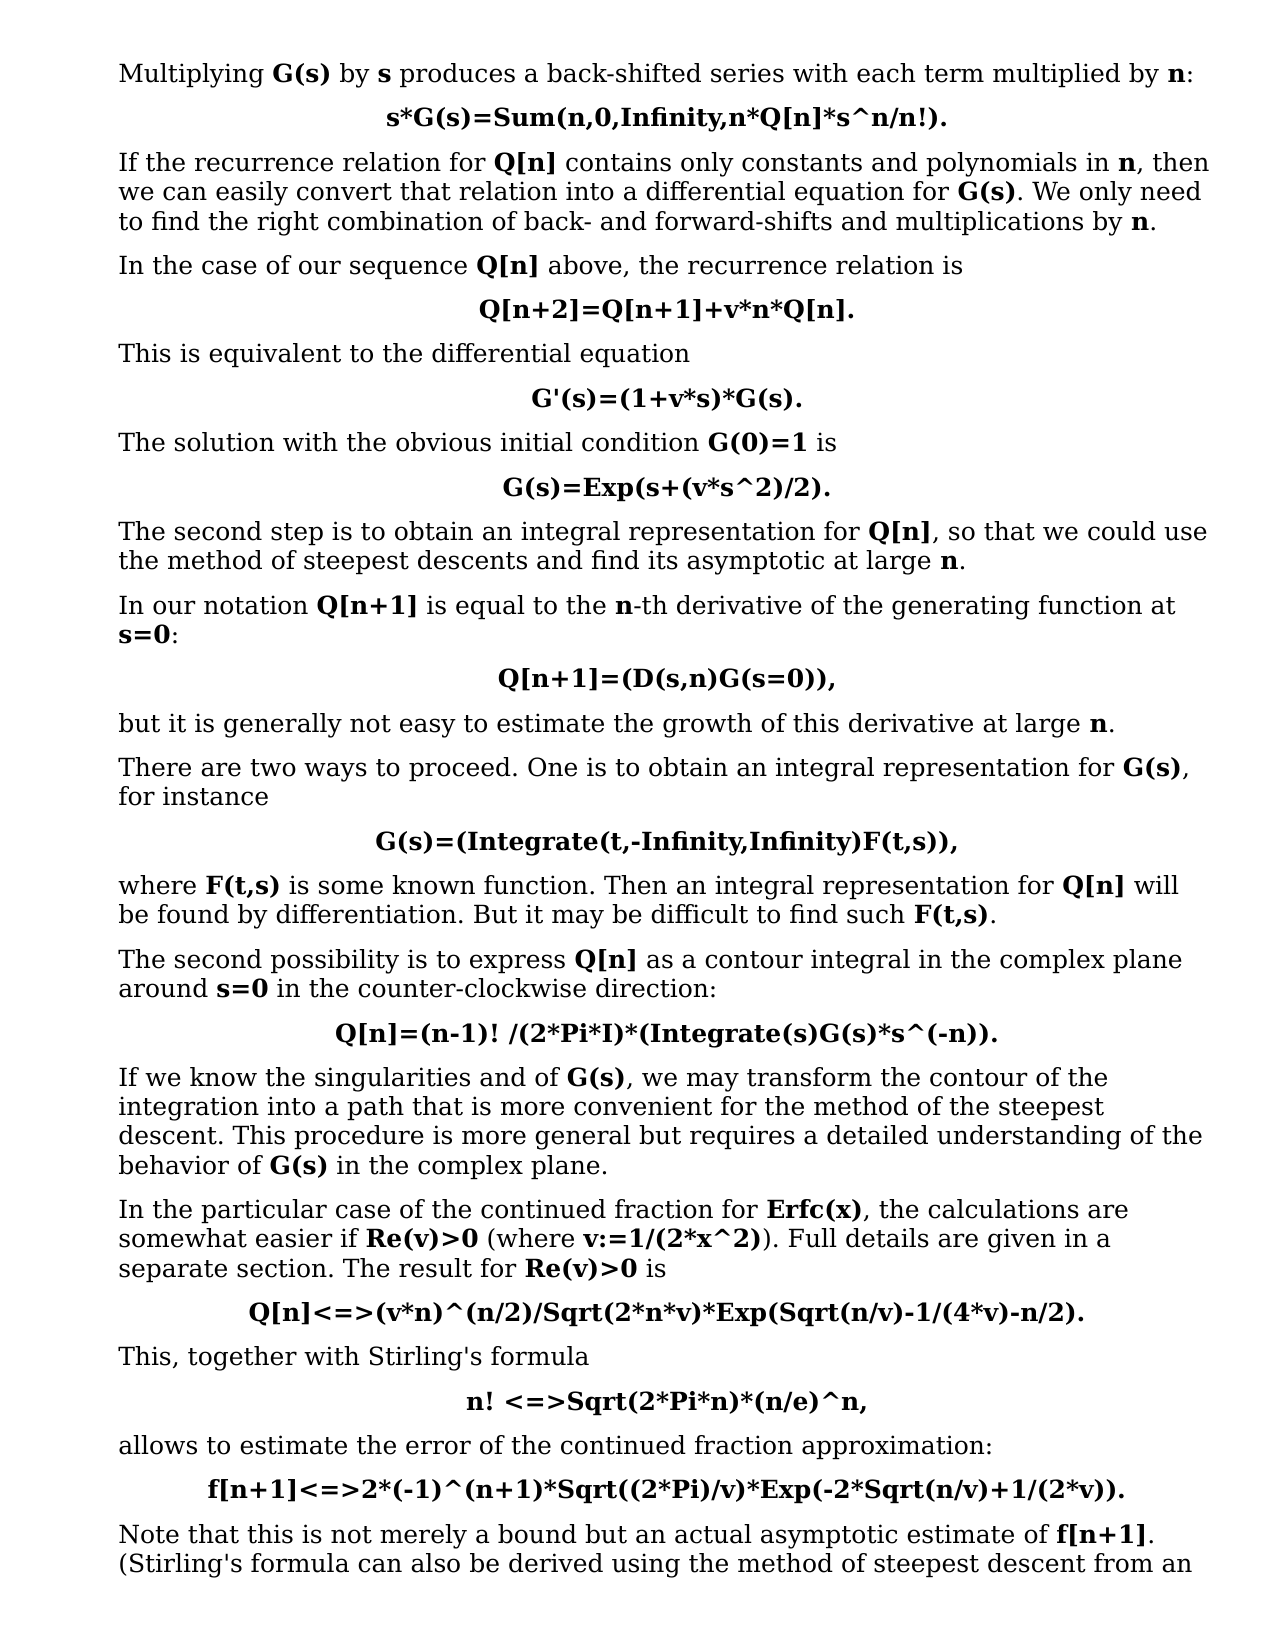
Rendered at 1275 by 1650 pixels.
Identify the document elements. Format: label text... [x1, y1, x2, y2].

text This is equivalent to the differential equation [118, 340, 1216, 369]
text This, together with Stirling's formula [118, 1343, 1216, 1372]
text f[n+1]<=>2*(-1)^(n+1)*Sqrt((2*Pi)/v)*Exp(-2*Sqrt(n/v)+1/(2*v)). [118, 1475, 1216, 1505]
text The second step is to obtain an integral representation for Q[n], so that we could use the method of steepest descents and find its asymptotic at large n. [118, 517, 1216, 576]
text The solution with the obvious initial condition G(0)=1 is [118, 428, 1216, 458]
text s*G(s)=Sum(n,0,Infinity,n*Q[n]*s^n/n!). [118, 103, 1216, 133]
text G(s)=(Integrate(t,-Infinity,Infinity)F(t,s)), [118, 827, 1216, 856]
text Q[n]<=>(v*n)^(n/2)/Sqrt(2*n*v)*Exp(Sqrt(n/v)-1/(4*v)-n/2). [118, 1298, 1216, 1328]
text There are two ways to proceed. One is to obtain an integral representation for G(s), for instance [118, 753, 1216, 812]
text Q[n+1]=(D(s,n)G(s=0)), [118, 664, 1216, 694]
text Q[n+2]=Q[n+1]+v*n*Q[n]. [118, 295, 1216, 325]
text Q[n]=(n-1)! /(2*Pi*I)*(Integrate(s)G(s)*s^(-n)). [118, 1019, 1216, 1048]
text In our notation Q[n+1] is equal to the n-th derivative of the generating function at s=0: [118, 591, 1216, 649]
text where F(t,s) is some known function. Then an integral representation for Q[n] will be found by differentiation. But it may be difficult to find such F(t,s). [118, 871, 1216, 930]
text If we know the singularities and of G(s), we may transform the contour of the integration into a path that is more convenient for the method of the steepest descent. This procedure is more general but requires a detailed understanding of the behavior of G(s) in the complex plane. [118, 1063, 1216, 1180]
text The second possibility is to express Q[n] as a contour integral in the complex plane around s=0 in the counter-clockwise direction: [118, 945, 1216, 1004]
text In the case of our sequence Q[n] above, the recurrence relation is [118, 251, 1216, 280]
text n! <=>Sqrt(2*Pi*n)*(n/e)^n, [118, 1387, 1216, 1416]
text Note that this is not merely a bound but an actual asymptotic estimate of f[n+1]. (Stirling's formula can also be derived using the method of steepest descent from an [118, 1520, 1216, 1578]
text allows to estimate the error of the continued fraction approximation: [118, 1431, 1216, 1460]
text If the recurrence relation for Q[n] contains only constants and polynomials in n, then we can easily convert that relation into a differential equation for G(s). We only need to find the right combination of back- and forward-shifts and multiplications by n. [118, 148, 1216, 236]
text G'(s)=(1+v*s)*G(s). [118, 384, 1216, 413]
text but it is generally not easy to estimate the growth of this derivative at large n. [118, 709, 1216, 738]
text Multiplying G(s) by s produces a back-shifted series with each term multiplied by n: [118, 59, 1216, 88]
text G(s)=Exp(s+(v*s^2)/2). [118, 473, 1216, 502]
text In the particular case of the continued fraction for Erfc(x), the calculations are somewhat easier if Re(v)>0 (where v:=1/(2*x^2)). Full details are given in a separate section. The result for Re(v)>0 is [118, 1195, 1216, 1283]
